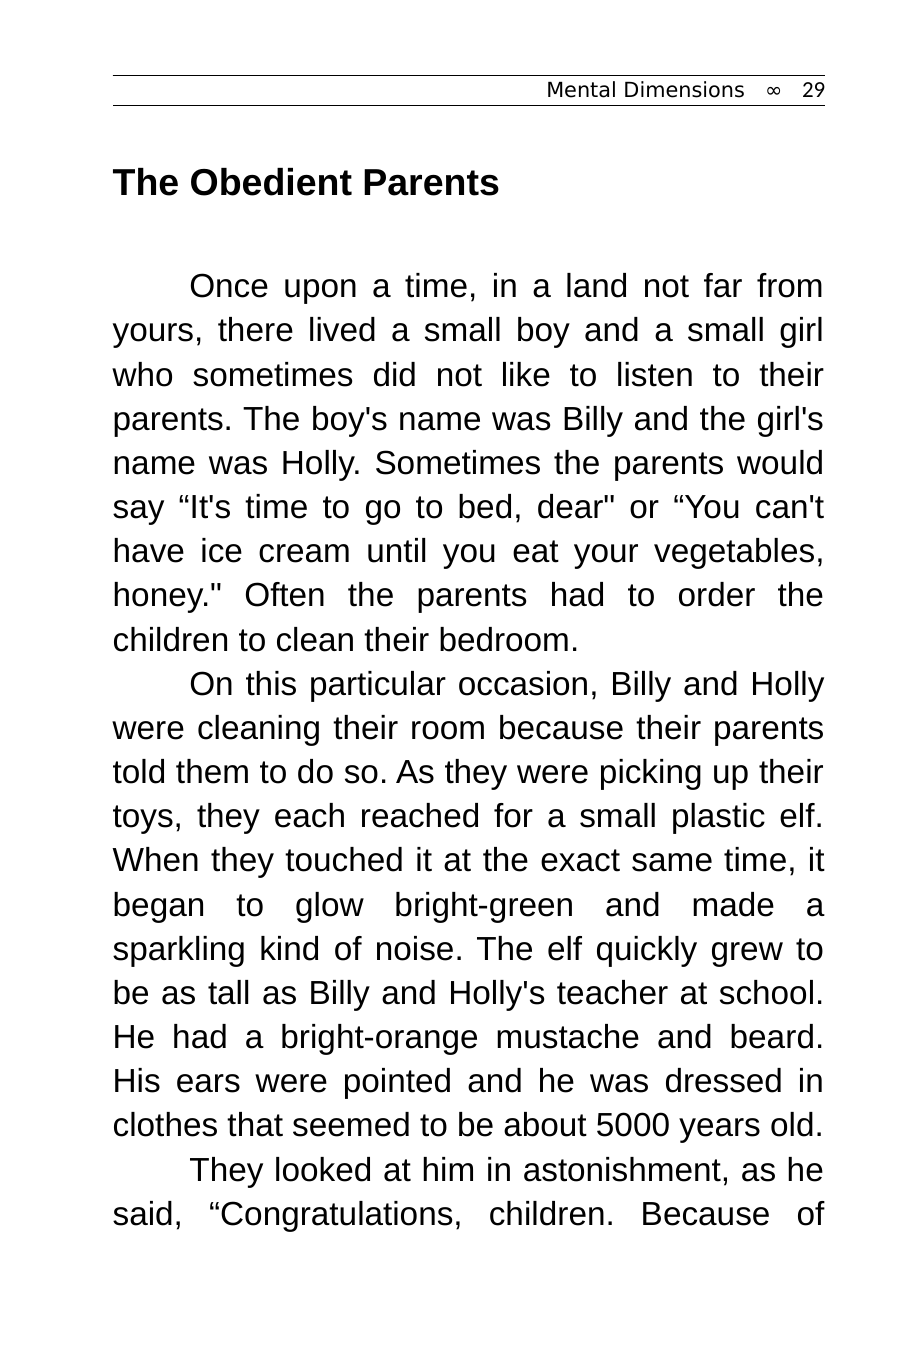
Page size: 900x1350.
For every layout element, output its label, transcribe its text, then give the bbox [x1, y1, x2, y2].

subtitle Once upon a time, in a land not far from yours, there lived a small boy and a small girl who sometimes did not like to listen to their parents. The boy's name was Billy and the girl's name was Holly. Sometimes the parents would say “It's time to go to bed, dear" or “You can't have ice cream until you eat your vegetables, honey." Often the parents had to order the children to clean their bedroom. [112, 266, 825, 658]
subtitle They looked at him in astonishment, as he said, “Congratulations, children. Because of [112, 1149, 825, 1232]
subtitle On this particular occasion, Billy and Holly were cleaning their room because their parents told them to do so. As they were picking up their toys, they each reached for a small plastic elf. When they touched it at the exact same time, it began to glow bright-green and made a sparkling kind of noise. The elf quickly grew to be as tall as Billy and Holly's teacher at school. He had a bright-orange mustache and beard. His ears were pointed and he was dressed in clothes that seemed to be about 5000 years old. [112, 664, 825, 1144]
subtitle The Obedient Parents [112, 160, 825, 203]
